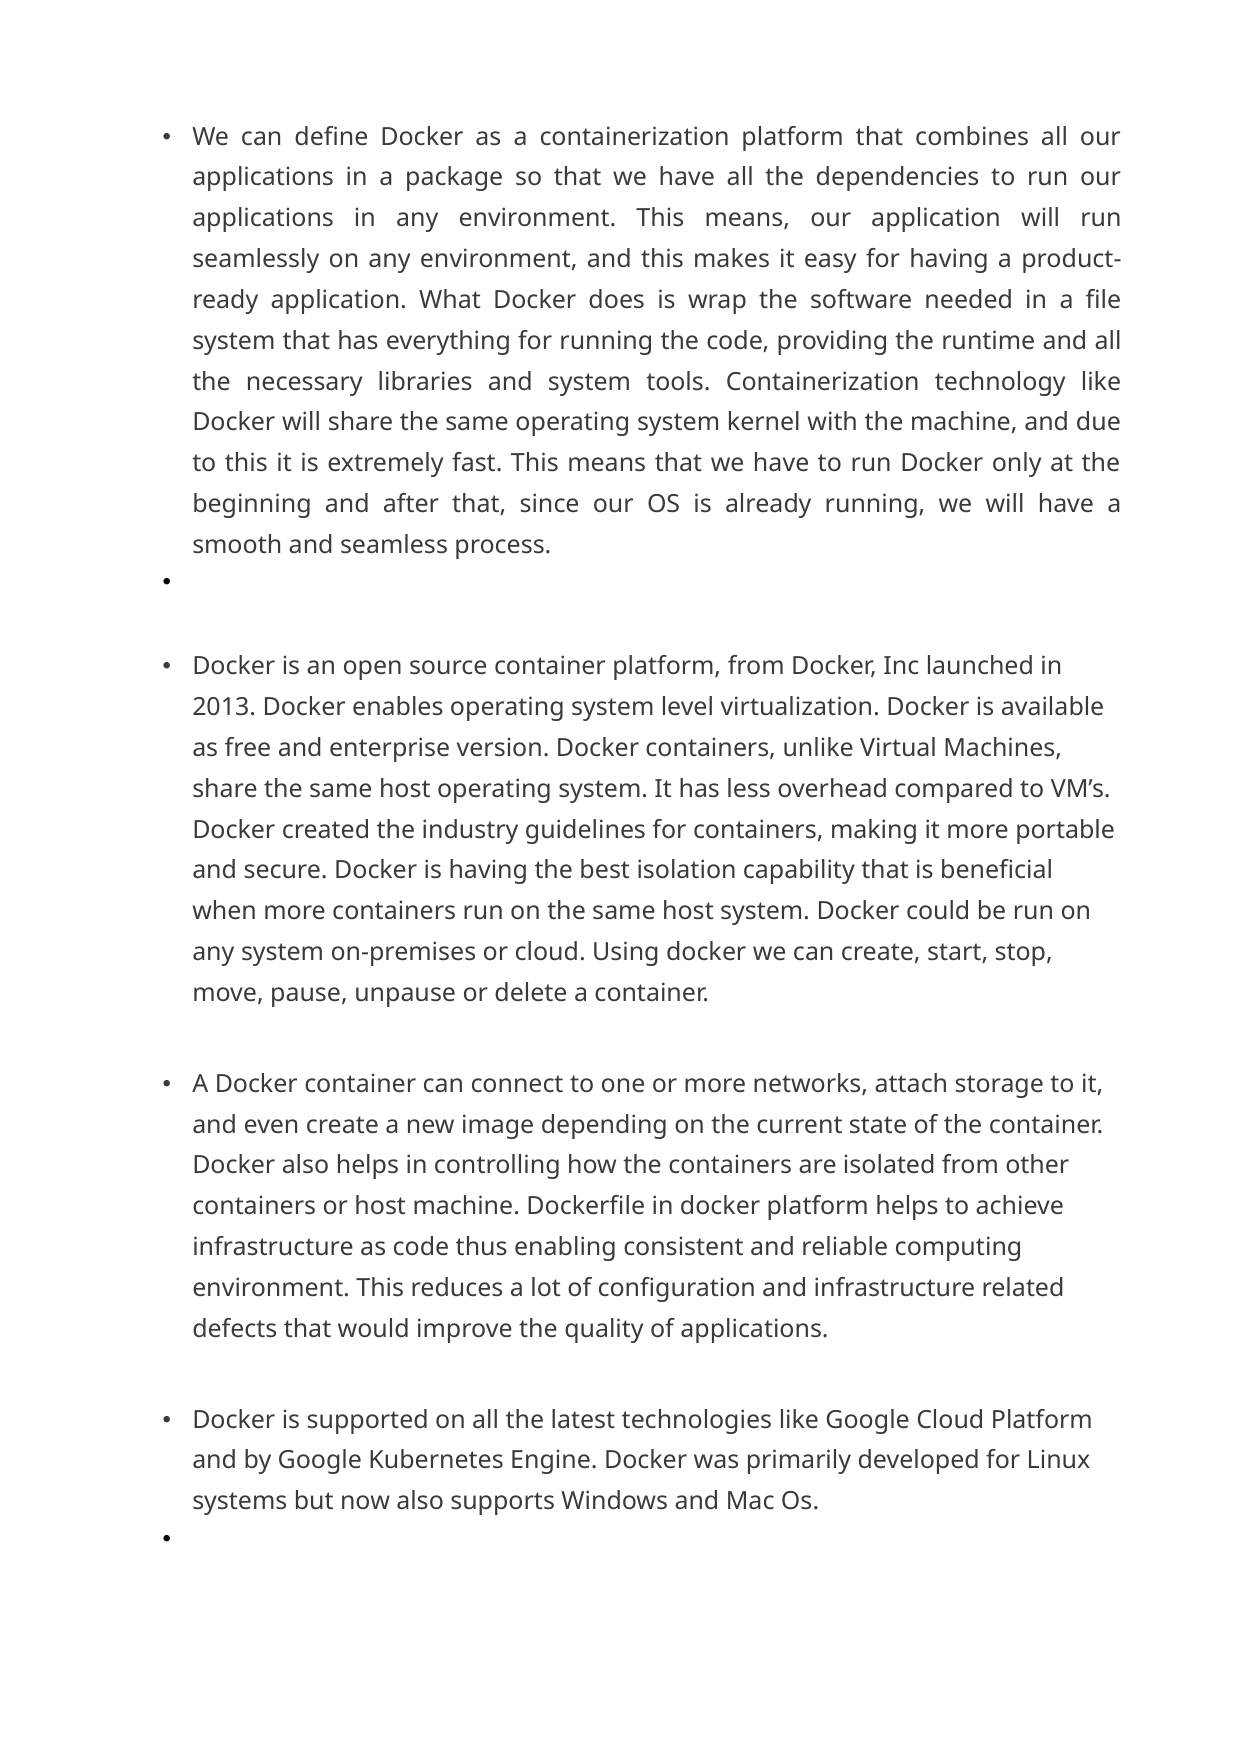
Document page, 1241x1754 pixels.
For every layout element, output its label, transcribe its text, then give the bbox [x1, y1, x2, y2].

list Docker is an open source container platform, from Docker, Inc launched in 2013. Docker enables operating system level virtualization. Docker is available as free and enterprise version. Docker containers, unlike Virtual Machines, share the same host operating system. It has less overhead compared to VM’s. Docker created the industry guidelines for containers, making it more portable and secure. Docker is having the best isolation capability that is beneficial when more containers run on the same host system. Docker could be run on any system on-premises or cloud. Using docker we can create, start, stop, move, pause, unpause or delete a container. [162, 648, 1122, 1009]
list We can define Docker as a containerization platform that combines all our applications in a package so that we have all the dependencies to run our applications in any environment. This means, our application will run seamlessly on any environment, and this makes it easy for having a product-ready application. What Docker does is wrap the software needed in a file system that has everything for running the code, providing the runtime and all the necessary libraries and system tools. Containerization technology like Docker will share the same operating system kernel with the machine, and due to this it is extremely fast. This means that we have to run Docker only at the beginning and after that, since our OS is already running, we will have a smooth and seamless process. [162, 118, 1122, 561]
list A Docker container can connect to one or more networks, attach storage to it, and even create a new image depending on the current state of the container. Docker also helps in controlling how the containers are isolated from other containers or host machine. Dockerfile in docker platform helps to achieve infrastructure as code thus enabling consistent and reliable computing environment. This reduces a lot of configuration and infrastructure related defects that would improve the quality of applications. [162, 1065, 1122, 1344]
list Docker is supported on all the latest technologies like Google Cloud Platform and by Google Kubernetes Engine. Docker was primarily developed for Linux systems but now also supports Windows and Mac Os. [162, 1401, 1122, 1517]
